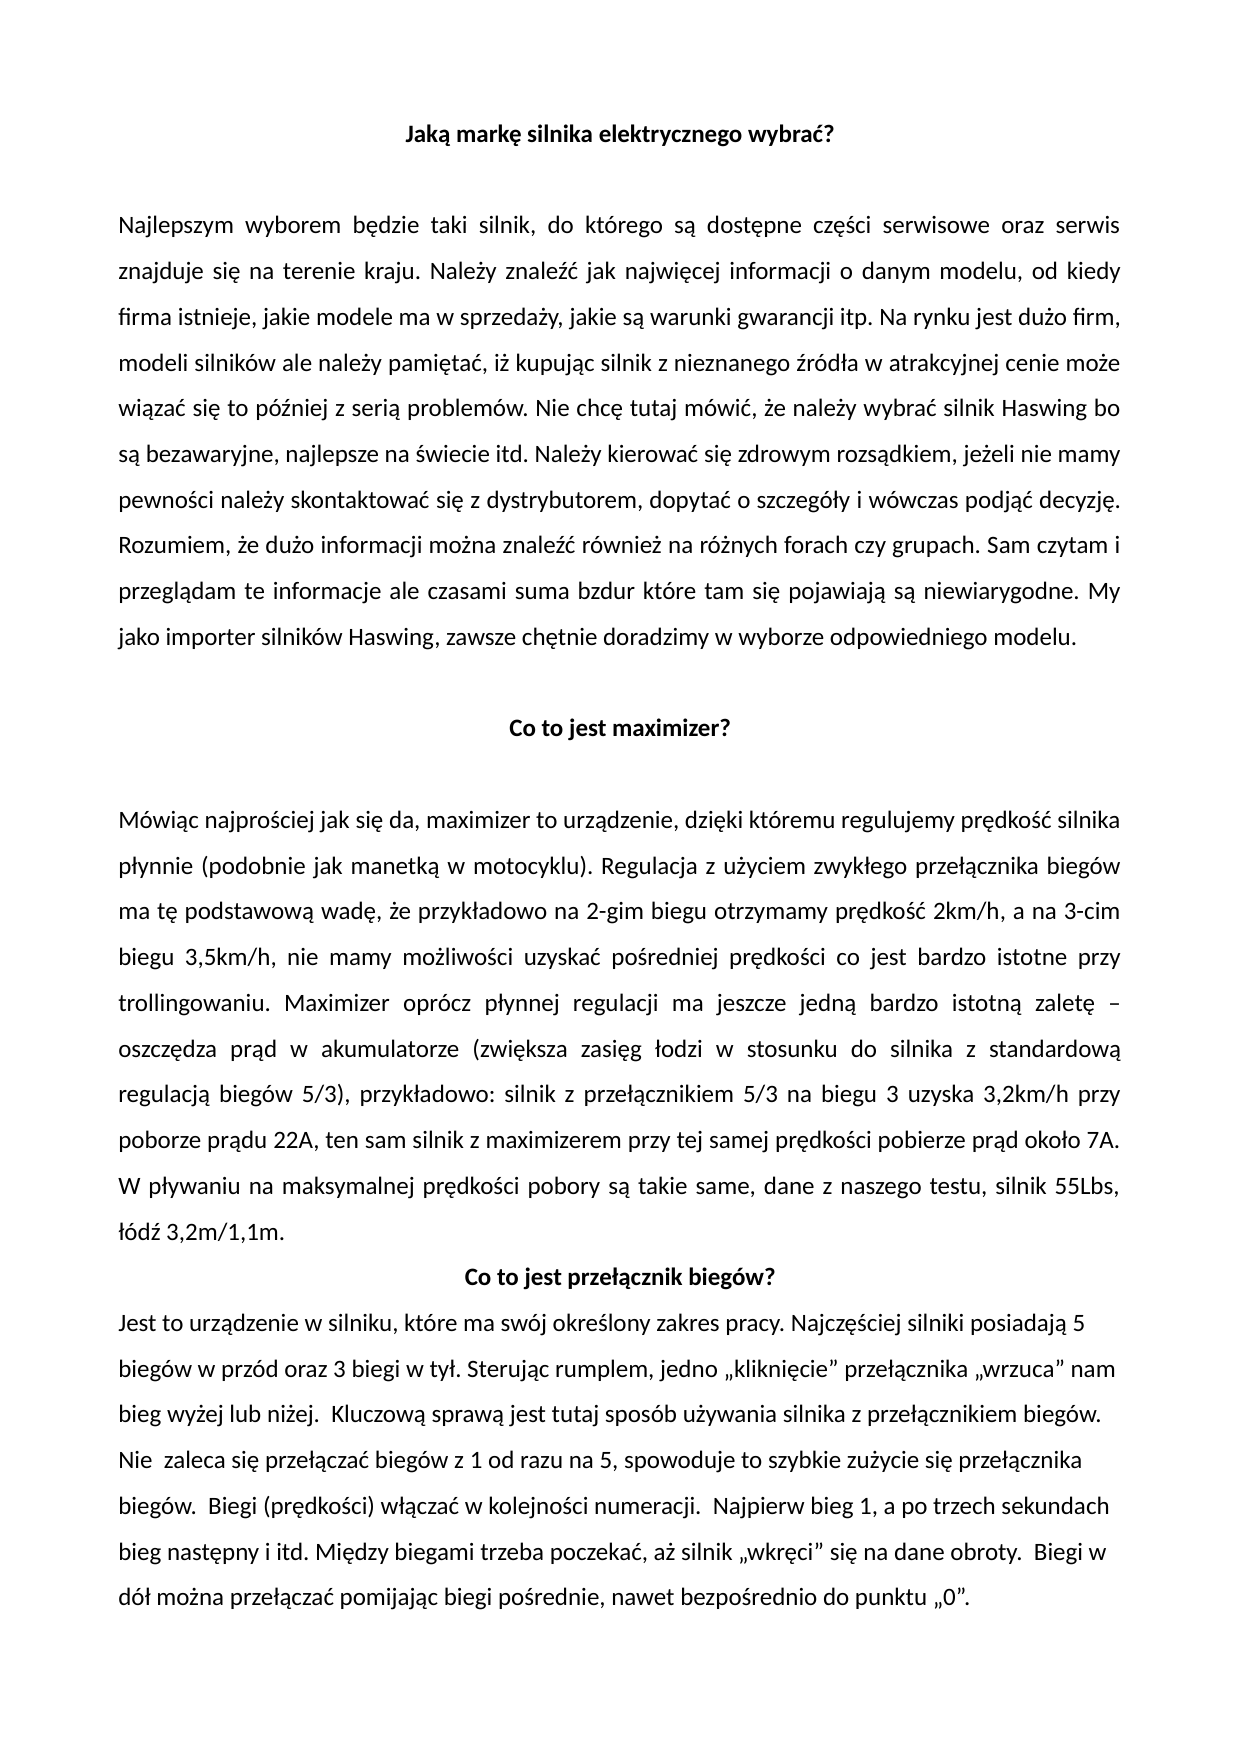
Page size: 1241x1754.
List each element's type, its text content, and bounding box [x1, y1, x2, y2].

text Co to jest przełącznik biegów? [118, 1261, 1122, 1292]
text Mówiąc najprościej jak się da, maximizer to urządzenie, dzięki któremu regulujemy prędkość silnika płynnie (podobnie jak manetką w motocyklu). Regulacja z użyciem zwykłego przełącznika biegów ma tę podstawową wadę, że przykładowo na 2-gim biegu otrzymamy prędkość 2km/h, a na 3-cim biegu 3,5km/h, nie mamy możliwości uzyskać pośredniej prędkości co jest bardzo istotne przy trollingowaniu. Maximizer oprócz płynnej regulacji ma jeszcze jedną bardzo istotną zaletę – oszczędza prąd w akumulatorze (zwiększa zasięg łodzi w stosunku do silnika z standardową regulacją biegów 5/3), przykładowo: silnik z przełącznikiem 5/3 na biegu 3 uzyska 3,2km/h przy poborze prądu 22A, ten sam silnik z maximizerem przy tej samej prędkości pobierze prąd około 7A. W pływaniu na maksymalnej prędkości pobory są takie same, dane z naszego testu, silnik 55Lbs, łódź 3,2m/1,1m. [118, 804, 1122, 1246]
text Jest to urządzenie w silniku, które ma swój określony zakres pracy. Najczęściej silniki posiadają 5 biegów w przód oraz 3 biegi w tył. Sterując rumplem, jedno „kliknięcie” przełącznika „wrzuca” nam bieg wyżej lub niżej. Kluczową sprawą jest tutaj sposób używania silnika z przełącznikiem biegów. Nie zaleca się przełączać biegów z 1 od razu na 5, spowoduje to szybkie zużycie się przełącznika biegów. Biegi (prędkości) włączać w kolejności numeracji. Najpierw bieg 1, a po trzech sekundach bieg następny i itd. Między biegami trzeba poczekać, aż silnik „wkręci” się na dane obroty. Biegi w dół można przełączać pomijając biegi pośrednie, nawet bezpośrednio do punktu „0”. [118, 1307, 1122, 1612]
text Co to jest maximizer? [118, 713, 1122, 743]
text Najlepszym wyborem będzie taki silnik, do którego są dostępne części serwisowe oraz serwis znajduje się na terenie kraju. Należy znaleźć jak najwięcej informacji o danym modelu, od kiedy firma istnieje, jakie modele ma w sprzedaży, jakie są warunki gwarancji itp. Na rynku jest dużo firm, modeli silników ale należy pamiętać, iż kupując silnik z nieznanego źródła w atrakcyjnej cenie może wiązać się to później z serią problemów. Nie chcę tutaj mówić, że należy wybrać silnik Haswing bo są bezawaryjne, najlepsze na świecie itd. Należy kierować się zdrowym rozsądkiem, jeżeli nie mamy pewności należy skontaktować się z dystrybutorem, dopytać o szczegóły i wówczas podjąć decyzję. Rozumiem, że dużo informacji można znaleźć również na różnych forach czy grupach. Sam czytam i przeglądam te informacje ale czasami suma bzdur które tam się pojawiają są niewiarygodne. My jako importer silników Haswing, zawsze chętnie doradzimy w wyborze odpowiedniego modelu. [118, 209, 1122, 652]
text Jaką markę silnika elektrycznego wybrać? [118, 118, 1122, 149]
